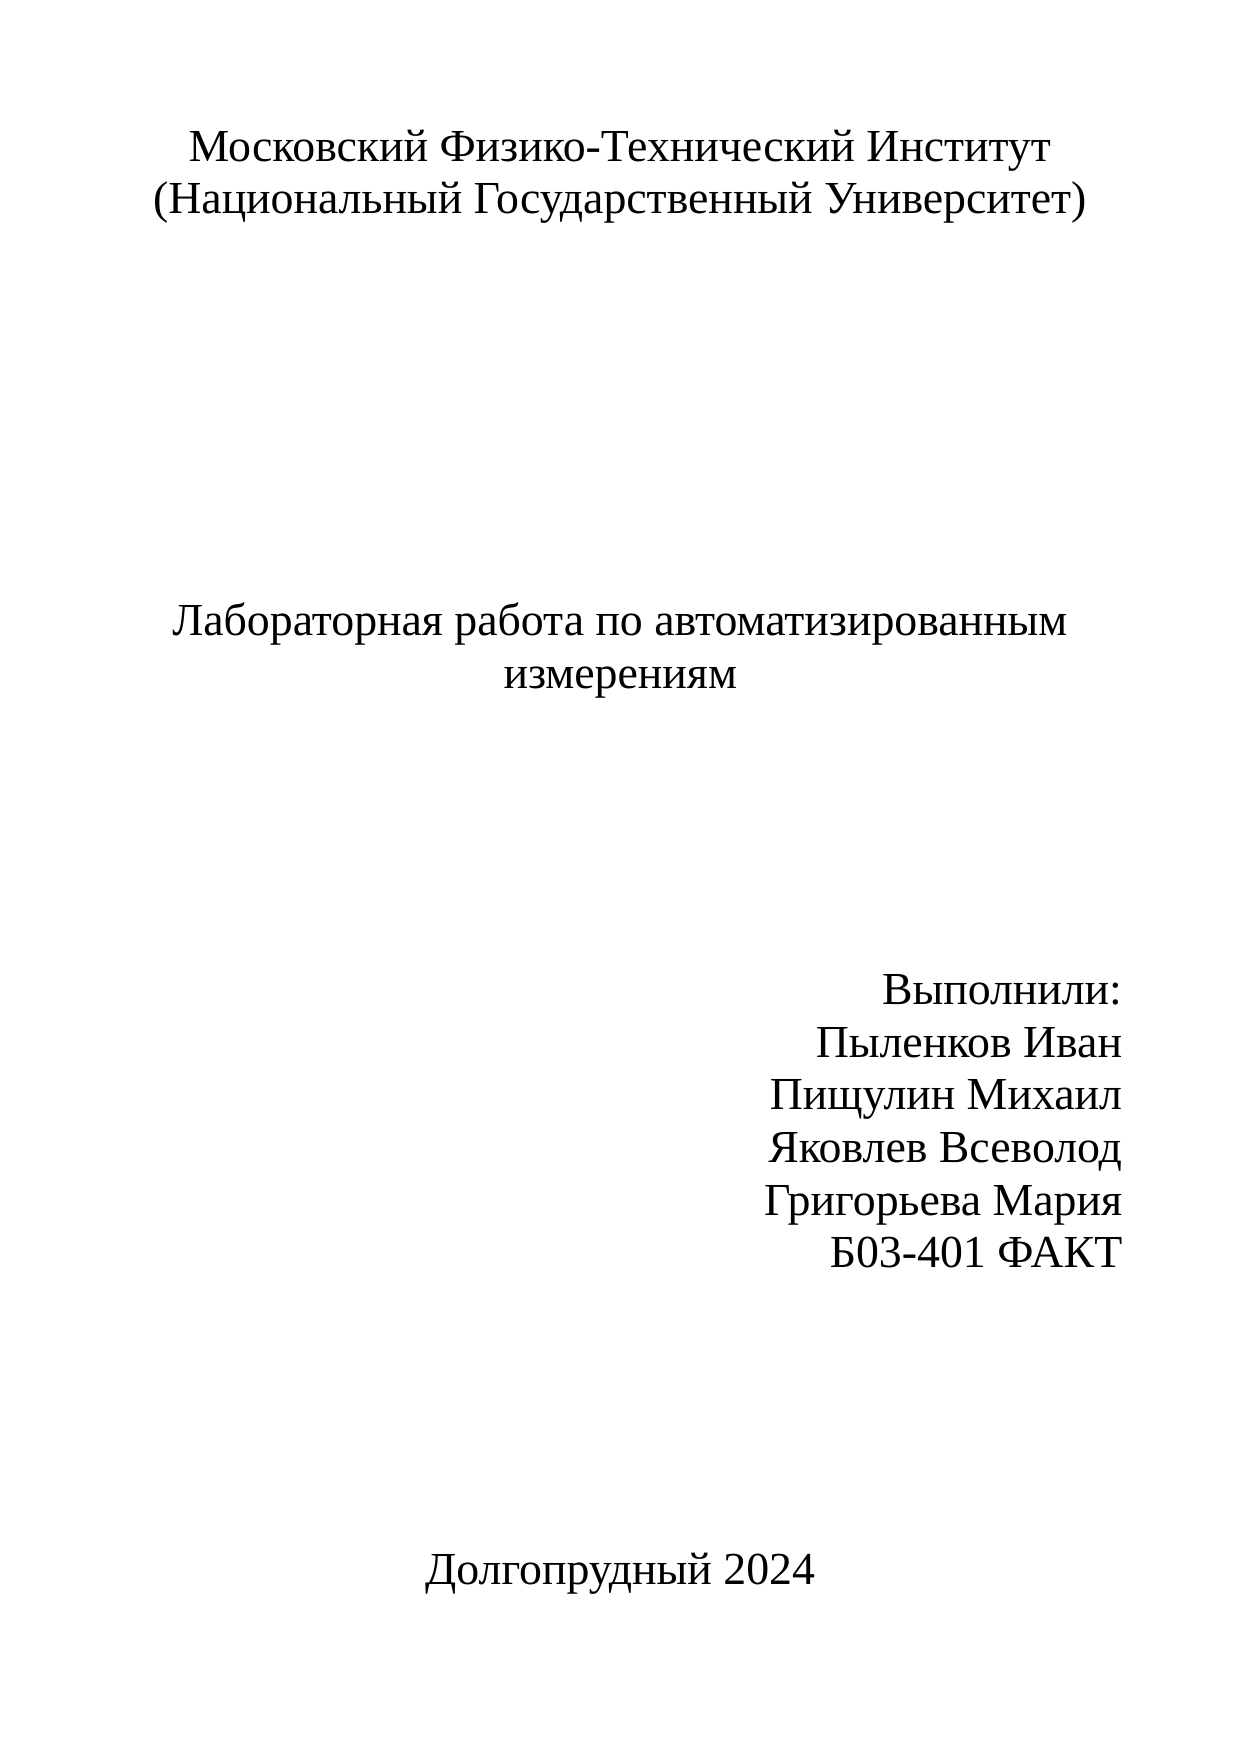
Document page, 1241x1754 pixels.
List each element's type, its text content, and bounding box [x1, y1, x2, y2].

text Яковлев Всеволод [118, 1119, 1122, 1172]
text Лабораторная работа по автоматизированным измерениям [118, 592, 1122, 698]
text Московский Физико-Технический Институт (Национальный Государственный Университет) [118, 118, 1122, 223]
text Григорьева Мария [118, 1172, 1122, 1225]
text Пищулин Михаил [118, 1067, 1122, 1119]
text Б03-401 ФАКТ [118, 1225, 1122, 1278]
text Пыленков Иван [118, 1014, 1122, 1067]
text Выполнили: [118, 961, 1122, 1014]
text Долгопрудный 2024 [118, 1541, 1122, 1594]
